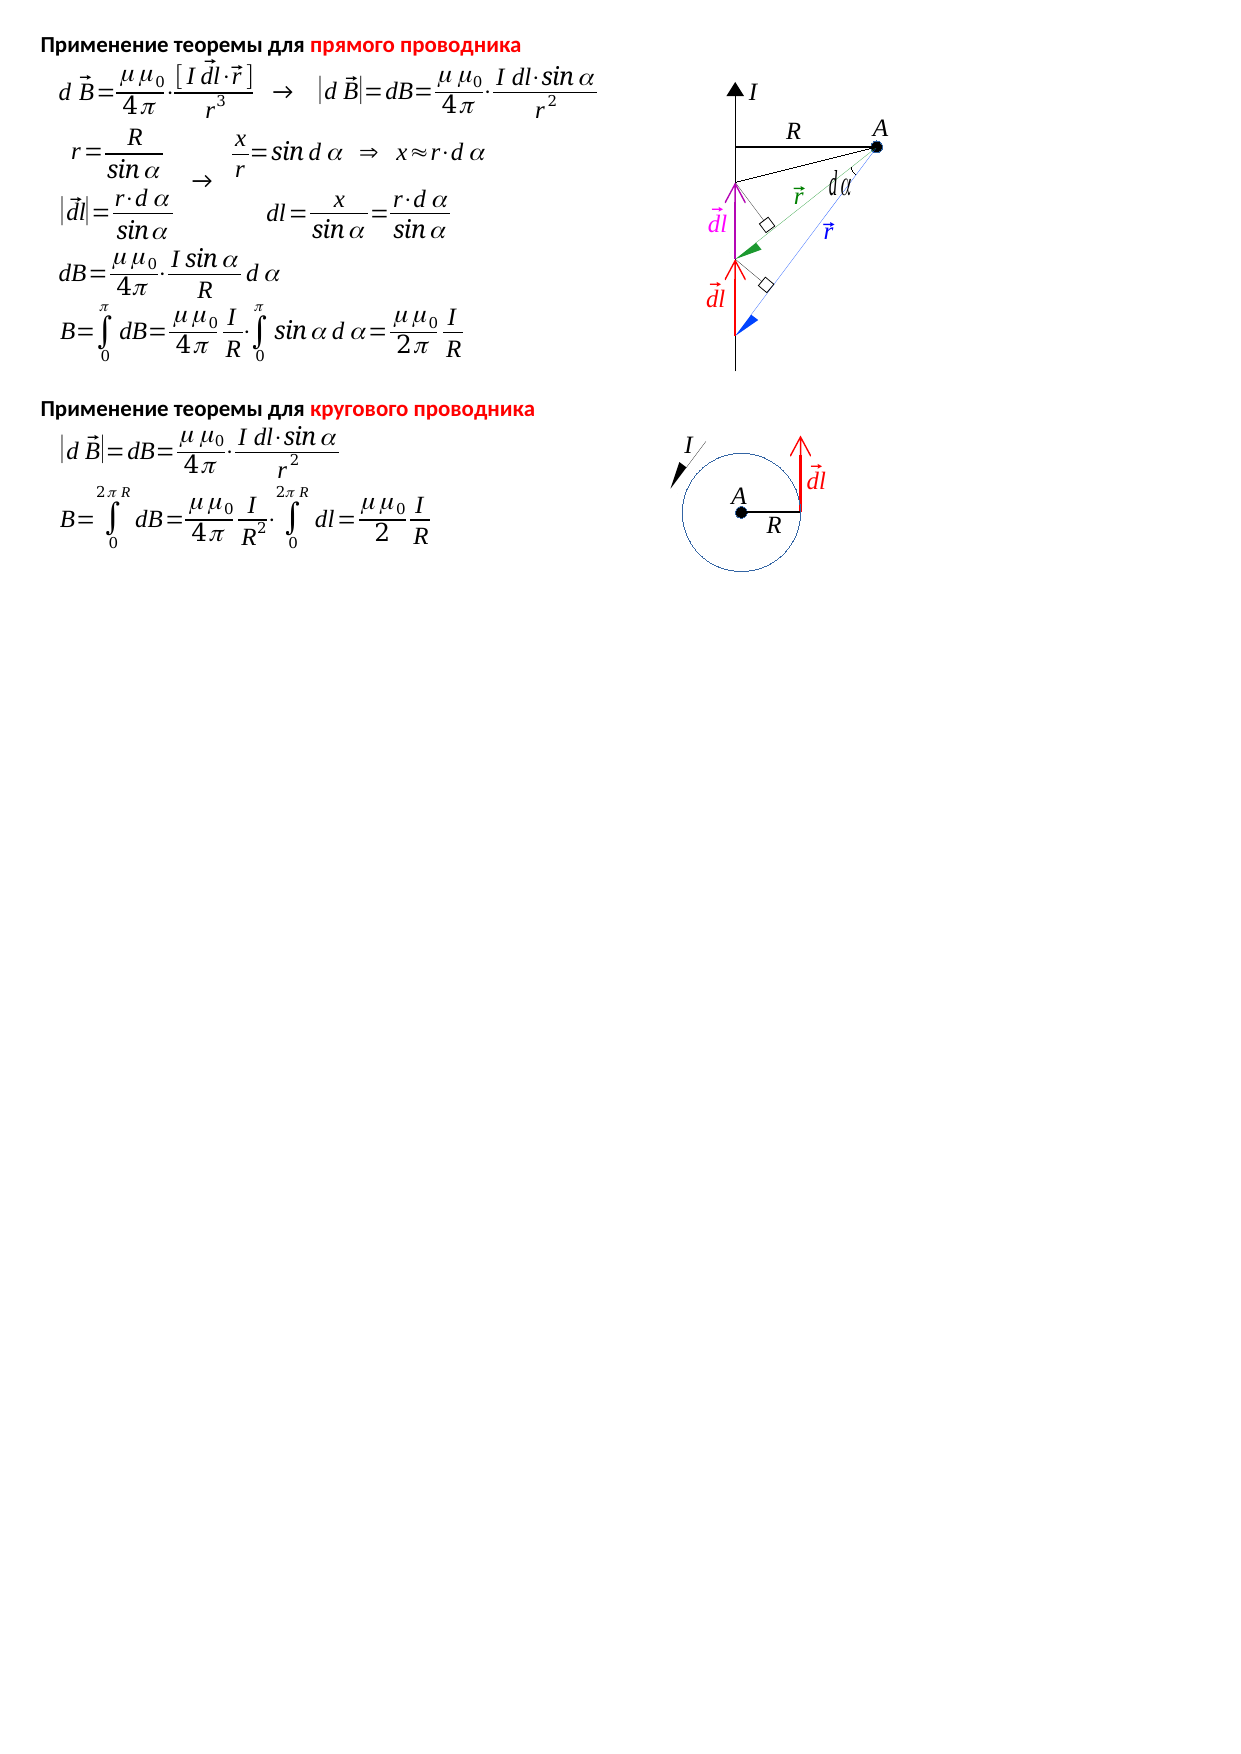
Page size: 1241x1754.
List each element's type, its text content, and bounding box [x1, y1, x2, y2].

text → [830, 182, 834, 193]
text Применение теоремы для прямого проводника [40, 30, 1215, 58]
text → [761, 219, 773, 231]
text → [736, 124, 1215, 244]
text Применение теоремы для кругового проводника [40, 394, 1215, 422]
text → [736, 189, 765, 244]
text → [40, 124, 735, 244]
text → [40, 58, 1215, 124]
text → [758, 152, 872, 244]
text → [792, 124, 798, 131]
text → [736, 148, 871, 225]
